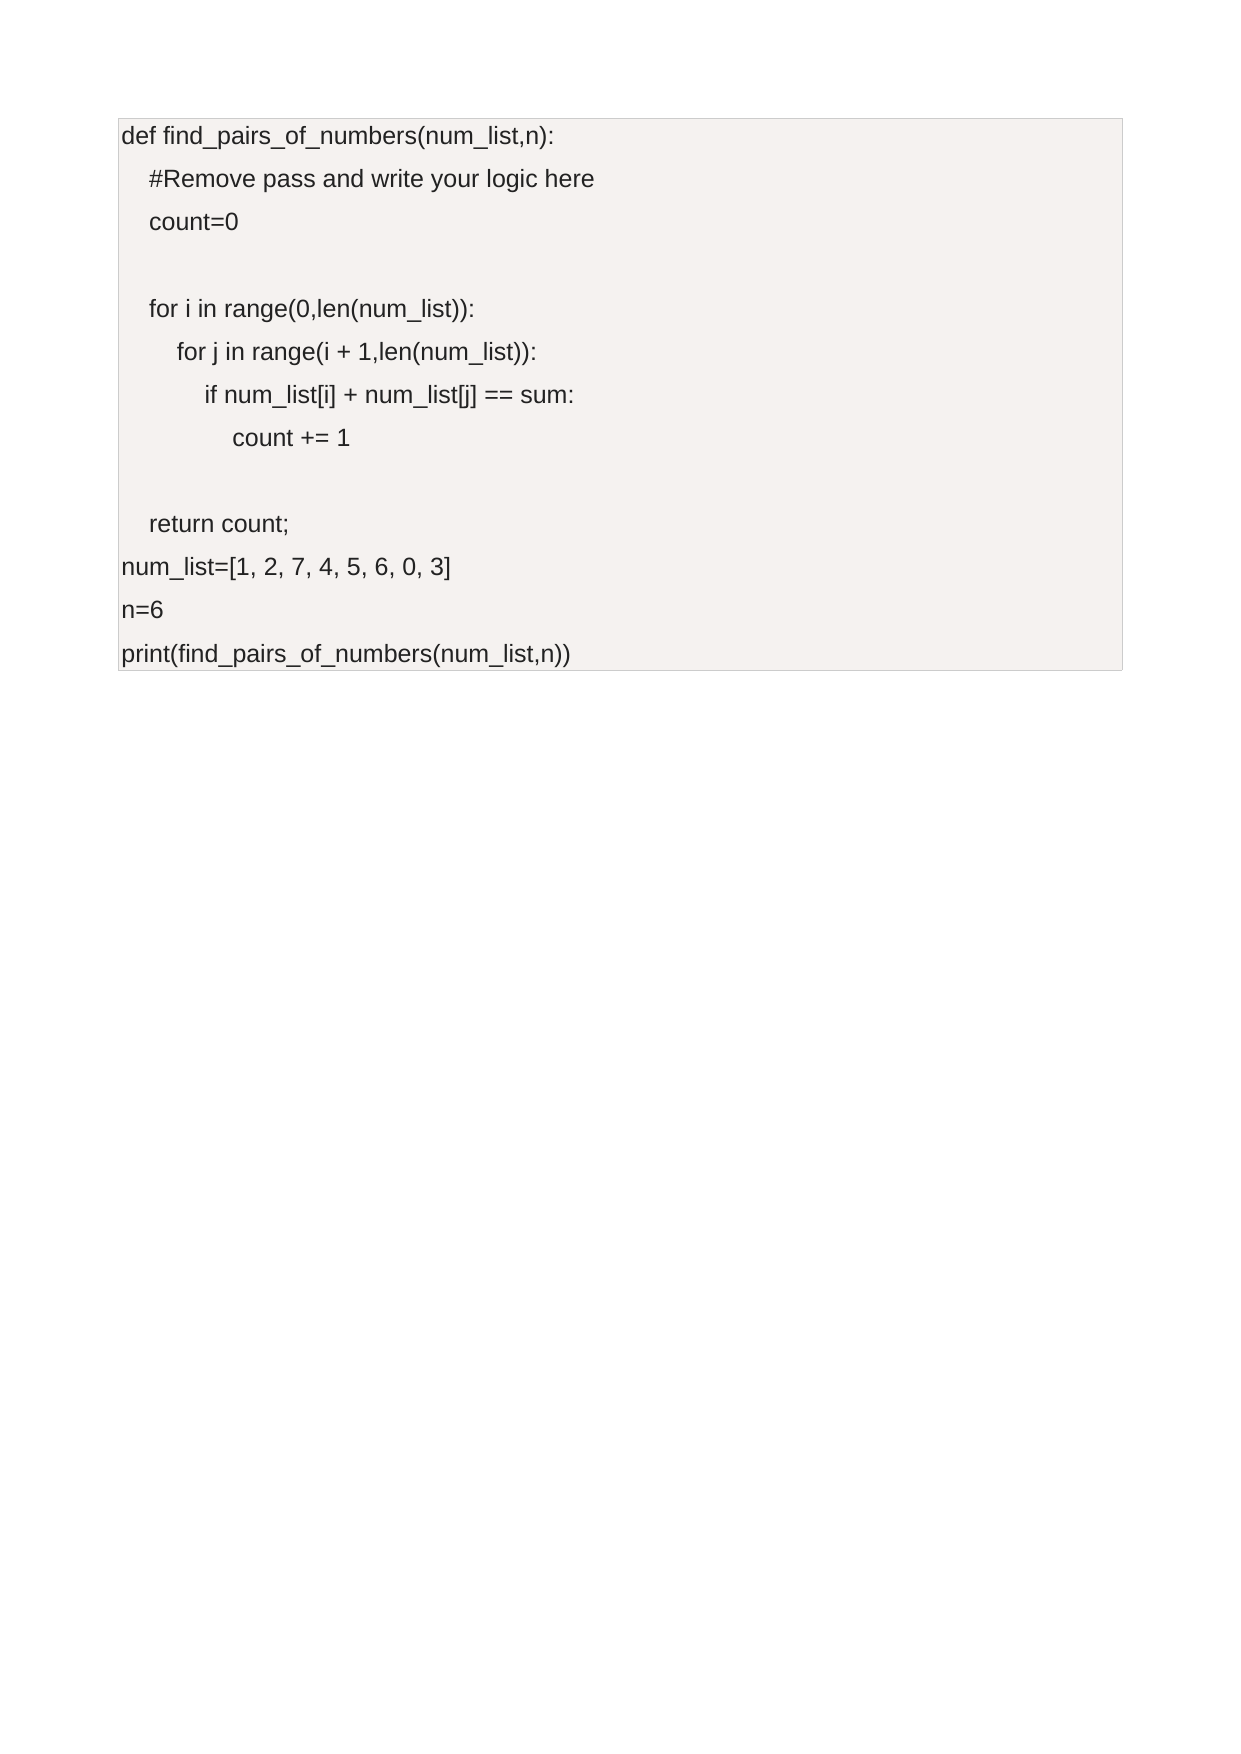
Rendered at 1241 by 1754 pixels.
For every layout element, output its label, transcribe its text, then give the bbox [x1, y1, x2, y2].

text for i in range(0,len(num_list)): [119, 291, 1122, 322]
text for j in range(i + 1,len(num_list)): [119, 334, 1122, 366]
text count += 1 [119, 420, 1122, 452]
text if num_list[i] + num_list[j] == sum: [119, 377, 1122, 409]
text #Remove pass and write your logic here [119, 161, 1122, 193]
text print(find_pairs_of_numbers(num_list,n)) [119, 636, 1122, 670]
text return count; [119, 506, 1122, 538]
text n=6 [119, 592, 1122, 624]
text def find_pairs_of_numbers(num_list,n): [119, 119, 1122, 150]
text num_list=[1, 2, 7, 4, 5, 6, 0, 3] [119, 549, 1122, 581]
text count=0 [119, 204, 1122, 236]
